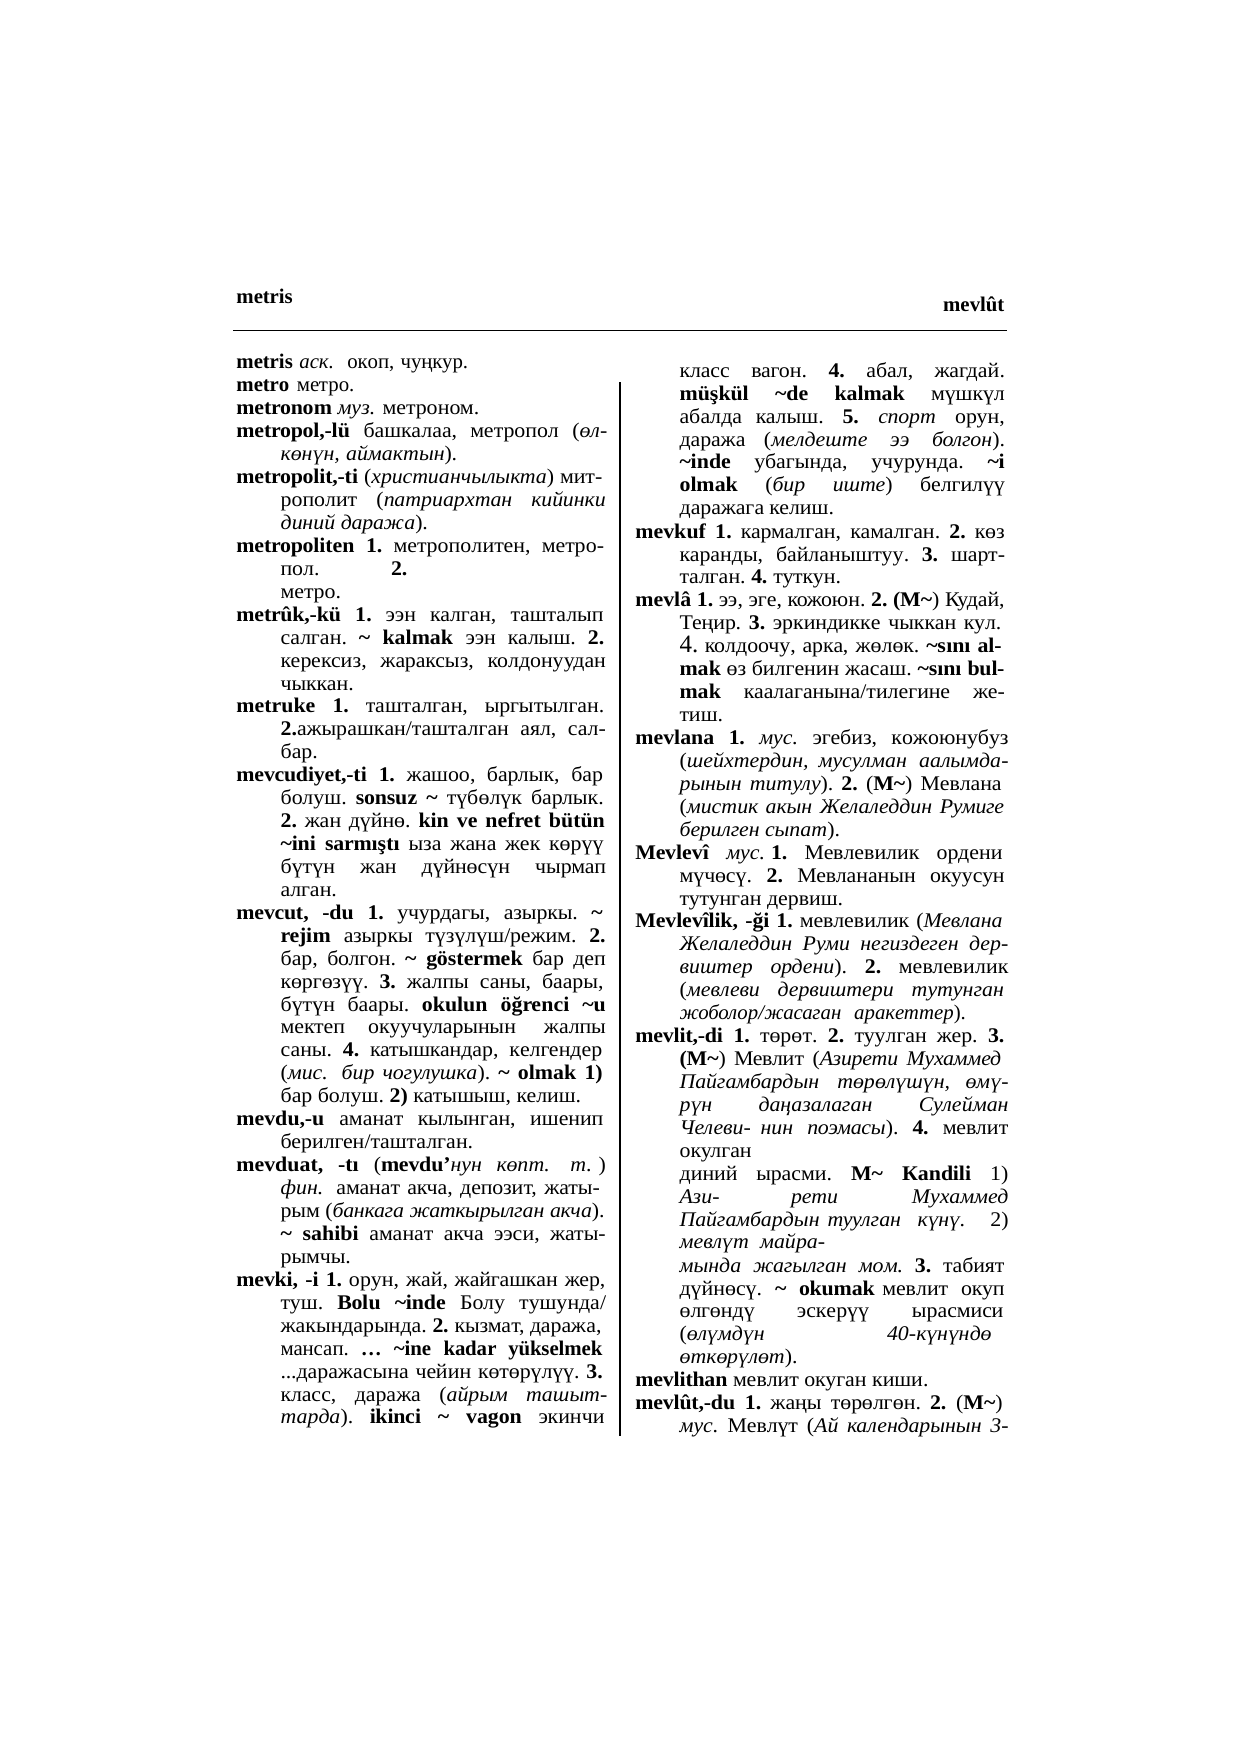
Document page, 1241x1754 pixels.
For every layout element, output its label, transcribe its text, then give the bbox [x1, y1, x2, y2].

text mevduat, -tı (mevdu’нун көпт. т. ) [236, 1153, 609, 1176]
text ~ini sarmıştı ыза жана жек көрүү [280, 832, 606, 855]
text мус. Мевлүт (Ай календарынын 3- [679, 1414, 1008, 1437]
text бүтүн жан дүйнөсүн чырмап алган. [280, 855, 606, 901]
text берилген/ташталган. [280, 1130, 479, 1153]
text mevlâ 1. ээ, эге, кожоюн. 2. (М~) Кудай, Теңир. 3. эркиндикке чыккан кул. [635, 588, 1005, 634]
text диний ырасми. М~ Кandili 1) Ази- рети Мухаммед Пайгамбардын туулган күнү. 2) мевлүт майра- [679, 1162, 1008, 1253]
text (мистик акын Желаледдин Румиге берилген сыпат). [679, 795, 1004, 841]
text (өлүмдүн 40-күнүндө өткөрүлөт). [679, 1322, 991, 1368]
text класс, даража (айрым ташыт- [280, 1383, 609, 1406]
text mevki, -i 1. орун, жай, жайгашкан жер, туш. Bolu ~inde Болу тушунда/ жакындарында. 2. кызмат, даража, [236, 1268, 606, 1337]
text мансап. … ~ine kadar yükselmek [280, 1337, 606, 1360]
text mevlût,-du 1. жаңы төрөлгөн. 2. (М~) [635, 1391, 1065, 1414]
text mevcut, -du 1. учурдагы, азыркы. ~ [236, 901, 609, 924]
text рополит (патриархтан кийинки диний даража). [280, 488, 606, 534]
text 2. жан дүйнө. kin ve nefret bütün [280, 809, 606, 832]
text mevdu,-u аманат кылынган, ишенип [236, 1107, 609, 1130]
text mevlithan мевлит окуган киши. [635, 1368, 1065, 1391]
text Желаледдин Руми негиздеген дер- виштер ордени). 2. мевлевилик (мевлеви дервиштери тутунган [679, 932, 1008, 1001]
text metropolit,-ti (христианчылыкта) мит- [236, 465, 609, 488]
text рым (банкага жаткырылган акча). [280, 1199, 606, 1222]
list колдоочу, арка, жөлөк. ~sını al- [679, 634, 1004, 657]
text көнүн, аймактын). [280, 442, 458, 465]
text metris аск. окоп, чуңкур. [236, 349, 609, 373]
text metronom муз. метроном. [236, 396, 609, 419]
text mevcudiyet,-ti 1. жашоо, барлык, бар [236, 763, 606, 786]
text mevlit,-di 1. төрөт. 2. туулган жер. 3. (М~) Мевлит (Азирети Мухаммед [635, 1024, 1005, 1070]
text бар болуш. 2) катышыш, келиш. [280, 1084, 583, 1107]
text metropol,-lü башкалaa, метропол (өл- [236, 419, 609, 442]
text mevlût [943, 292, 1065, 316]
text жоболор/жасаган аракеттер). [679, 1001, 971, 1024]
text metruke 1. ташталган, ыргытылган. [236, 694, 606, 717]
text metris [236, 284, 293, 308]
text metrûk,-kü 1. ээн калган, ташталып салган. ~ kalmak ээн калыш. 2. [236, 603, 606, 649]
text фин. аманат акча, депозит, жаты- [280, 1176, 606, 1199]
text ...даражасына чейин көтөрүлүү. 3. [280, 1360, 606, 1383]
text Mevlevîlik, -ği 1. мевлевилик (Мевлана [635, 909, 1065, 932]
text Пайгамбардын төрөлүшүн, өмү- рүн даңазалаган Сулейман Челеви- нин поэмасы). 4. мевлит окулган [679, 1070, 1008, 1162]
text бүтүн баары. okulun öğrenci ~u мектеп окуучуларынын жалпы саны. 4. катышкандар, келгендер [280, 993, 606, 1061]
text mevkuf 1. кармалган, камалган. 2. көз каранды, байланыштуу. 3. шарт- талган. 4. туткун. [635, 520, 1005, 588]
text ~ sahibi аманат акча ээси, жаты- рымчы. [280, 1222, 606, 1268]
text керексиз, жараксыз, колдонуудан чыккан. [280, 649, 606, 694]
text (мис. бир чогулушка). ~ olmak 1) [280, 1061, 606, 1084]
text болуш. sonsuz ~ түбөлүк барлык. [280, 786, 606, 809]
text mevlana 1. мус. эгебиз, кожоюнубуз (шейхтердин, мусулман аалымда- рынын титулу). 2. (М~) Мевлана [635, 726, 1008, 795]
text 2.ажырашкан/ташталган аял, сал- бар. [280, 717, 606, 763]
text мында жагылган мом. 3. табият дүйнөсү. ~ okumak мевлит окуп өлгөндү эскерүү ырасмиси [679, 1254, 1004, 1322]
text мүчөсү. 2. Мевлананын окуусун тутунган дервиш. [679, 864, 1004, 909]
text metro метро. [236, 373, 609, 396]
text класс вагон. 4. абал, жагдай. müşkül ~de kalmak мүшкүл абалда калыш. 5. спорт орун, даража (мелдеште ээ болгон). ~inde убагында, учурунда. ~i olmak (бир иште) белгилүү даражага келиш. [679, 358, 1005, 519]
text пол. 2. метро. [280, 557, 407, 603]
text rejim азыркы түзүлүш/режим. 2. бар, болгон. ~ göstermek бар деп көргөзүү. 3. жалпы саны, баары, [280, 924, 606, 993]
text metropoliten 1. метрополитен, метро- [236, 534, 609, 557]
text тарда). ikinci ~ vagon экинчи [280, 1406, 606, 1428]
text Mevlevî мус. 1. Мевлевилик ордени [635, 841, 1065, 864]
text mak өз билгенин жасаш. ~sını bul- mak каалаганына/тилегине же- тиш. [679, 657, 1004, 726]
